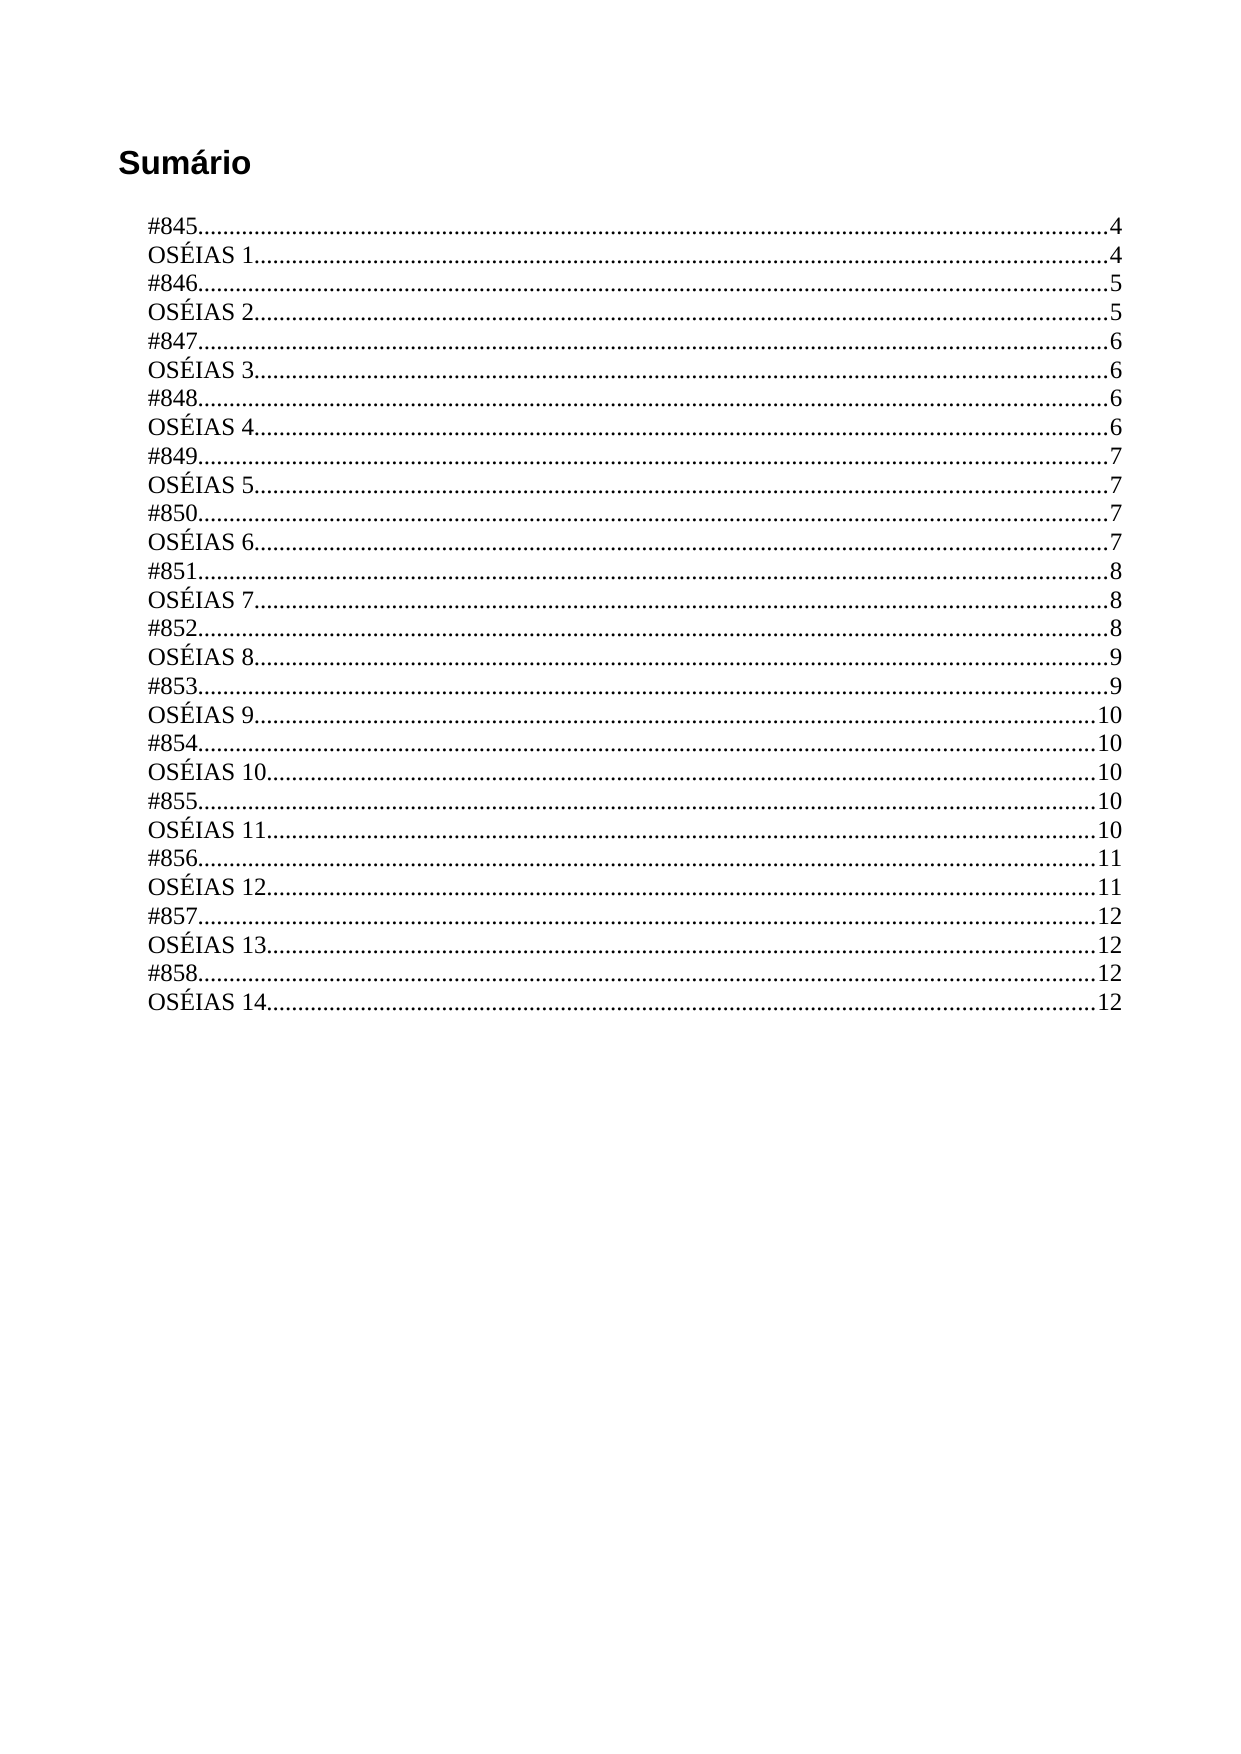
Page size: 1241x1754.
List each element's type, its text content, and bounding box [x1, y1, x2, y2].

text OSÉIAS 2 5 [148, 297, 1122, 326]
text OSÉIAS 4 6 [148, 412, 1122, 441]
text #851 8 [148, 556, 1122, 585]
text OSÉIAS 8 9 [148, 642, 1122, 671]
text #858 12 [148, 958, 1122, 987]
text #856 11 [148, 843, 1122, 872]
text OSÉIAS 1 4 [148, 240, 1122, 268]
text OSÉIAS 10 10 [148, 757, 1122, 786]
text #849 7 [148, 441, 1122, 470]
text #847 6 [148, 326, 1122, 355]
subtitle Sumário [118, 143, 1122, 182]
text OSÉIAS 11 10 [148, 815, 1122, 843]
text #853 9 [148, 671, 1122, 700]
text OSÉIAS 12 11 [148, 872, 1122, 901]
text #857 12 [148, 901, 1122, 930]
text #845 4 [148, 211, 1122, 240]
text OSÉIAS 7 8 [148, 585, 1122, 613]
text OSÉIAS 9 10 [148, 700, 1122, 728]
text #850 7 [148, 498, 1122, 527]
text #846 5 [148, 268, 1122, 297]
text OSÉIAS 3 6 [148, 355, 1122, 383]
text #855 10 [148, 786, 1122, 815]
text #854 10 [148, 728, 1122, 757]
text #852 8 [148, 613, 1122, 642]
text OSÉIAS 14 12 [148, 987, 1122, 1016]
text OSÉIAS 6 7 [148, 527, 1122, 556]
text OSÉIAS 5 7 [148, 470, 1122, 498]
text OSÉIAS 13 12 [148, 930, 1122, 958]
text #848 6 [148, 383, 1122, 412]
